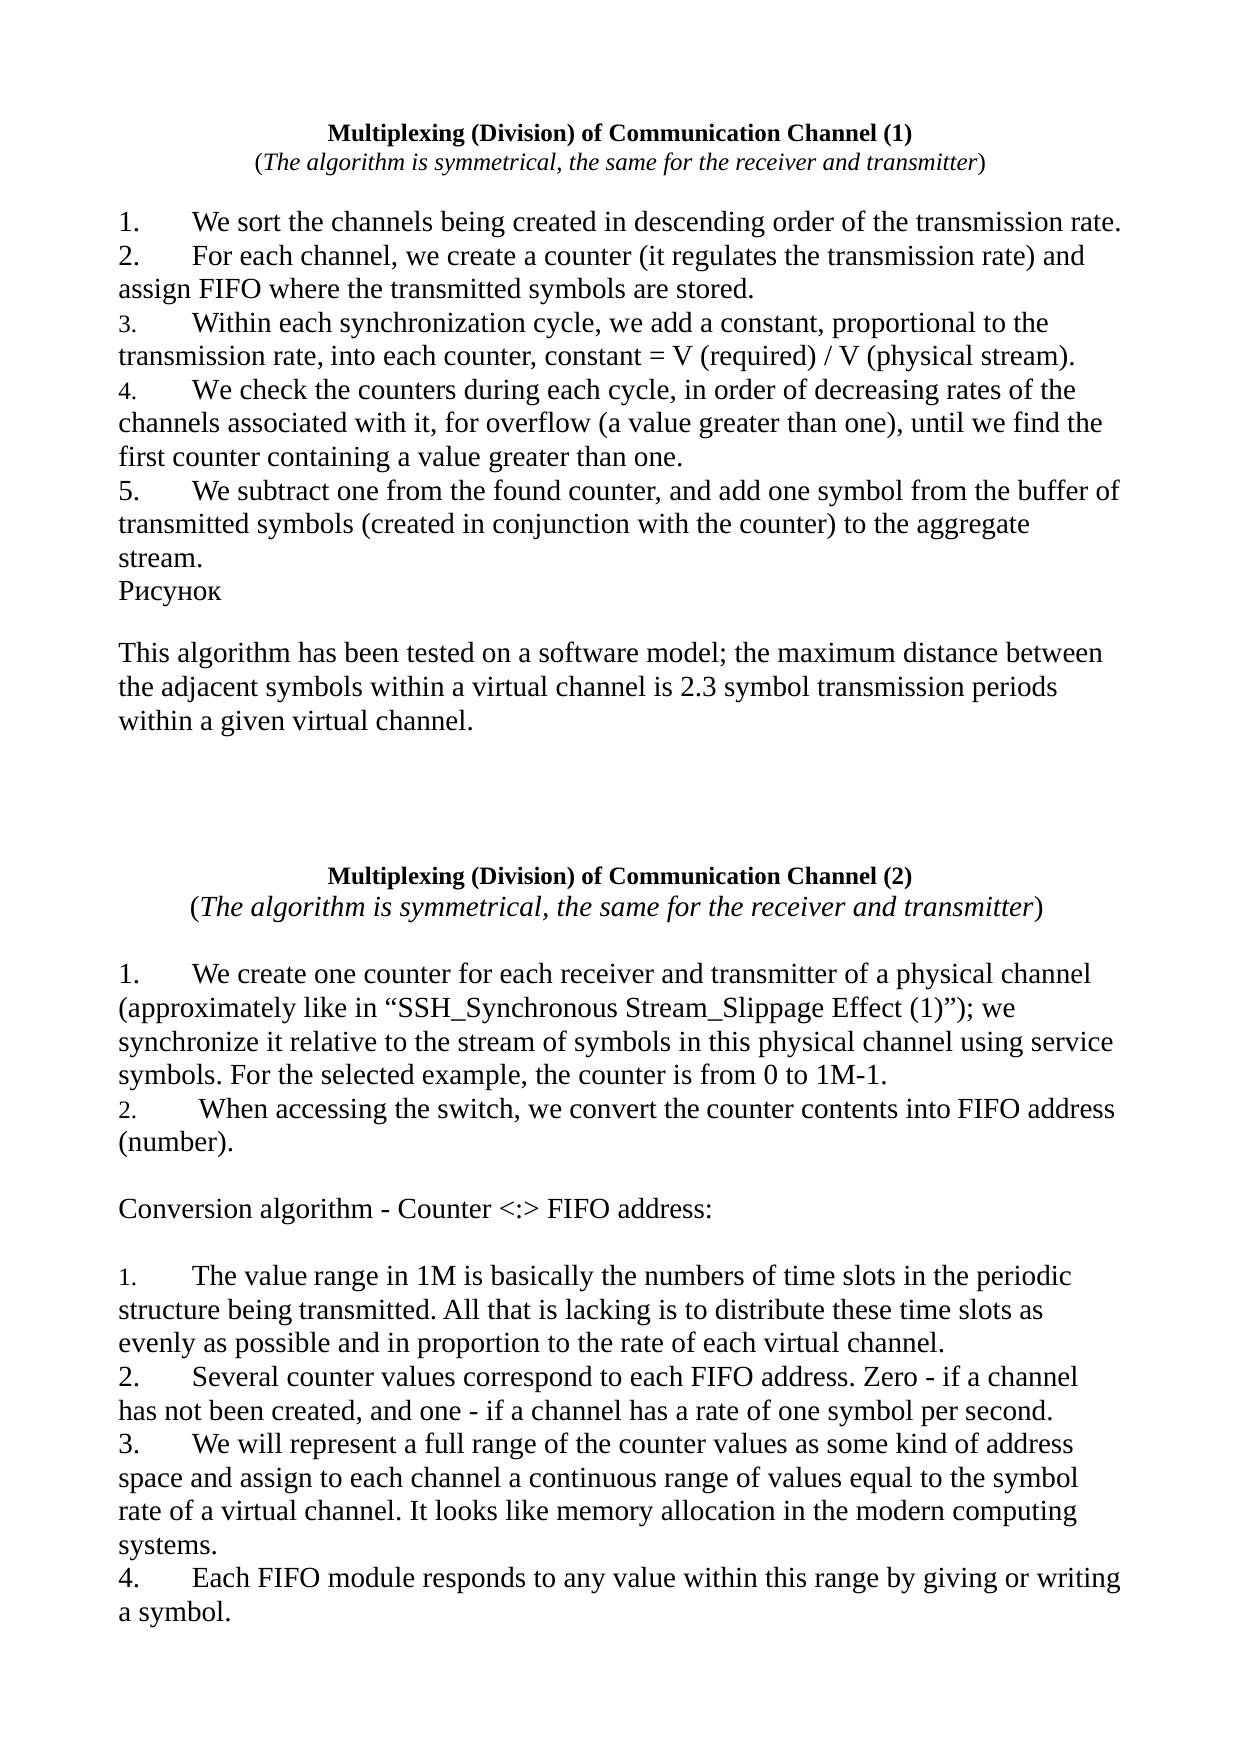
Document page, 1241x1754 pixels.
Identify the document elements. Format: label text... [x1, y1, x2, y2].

text Multiplexing (Division) of Communication Channel (1) [118, 118, 1122, 147]
list Within each synchronization cycle, we add a constant, proportional to the transmission rate, into each counter, constant = V (required) / V (physical stream). [118, 305, 1122, 372]
list When accessing the switch, we convert the counter contents into FIFO address (number). [118, 1091, 1122, 1158]
text (The algorithm is symmetrical, the same for the receiver and transmitter) [118, 889, 1122, 923]
text This algorithm has been tested on a software model; the maximum distance between the adjacent symbols within a virtual channel is 2.3 symbol transmission periods within a given virtual channel. [118, 636, 1122, 736]
text Рисунок [118, 573, 1122, 607]
list We check the counters during each cycle, in order of decreasing rates of the channels associated with it, for overflow (a value greater than one), until we find the first counter containing a value greater than one. [118, 372, 1122, 473]
list We create one counter for each receiver and transmitter of a physical channel (approximately like in “SSH_Synchronous Stream_Slippage Effect (1)”); we synchronize it relative to the stream of symbols in this physical channel using service symbols. For the selected example, the counter is from 0 to 1M-1. [118, 957, 1122, 1091]
text Conversion algorithm - Counter <:> FIFO address: [118, 1191, 1122, 1225]
list We subtract one from the found counter, and add one symbol from the buffer of transmitted symbols (created in conjunction with the counter) to the aggregate stream. [118, 473, 1122, 573]
list We sort the channels being created in descending order of the transmission rate. [118, 204, 1122, 238]
list We will represent a full range of the counter values as some kind of address space and assign to each channel a continuous range of values equal to the symbol rate of a virtual channel. It looks like memory allocation in the modern computing systems. [118, 1426, 1122, 1560]
list Several counter values correspond to each FIFO address. Zero - if a channel has not been created, and one - if a channel has a rate of one symbol per second. [118, 1359, 1122, 1426]
text (The algorithm is symmetrical, the same for the receiver and transmitter) [118, 147, 1122, 176]
list For each channel, we create a counter (it regulates the transmission rate) and assign FIFO where the transmitted symbols are stored. [118, 238, 1122, 305]
list Each FIFO module responds to any value within this range by giving or writing a symbol. [118, 1560, 1122, 1627]
list The value range in 1M is basically the numbers of time slots in the periodic structure being transmitted. All that is lacking is to distribute these time slots as evenly as possible and in proportion to the rate of each virtual channel. [118, 1258, 1122, 1359]
text Multiplexing (Division) of Communication Channel (2) [118, 861, 1122, 889]
